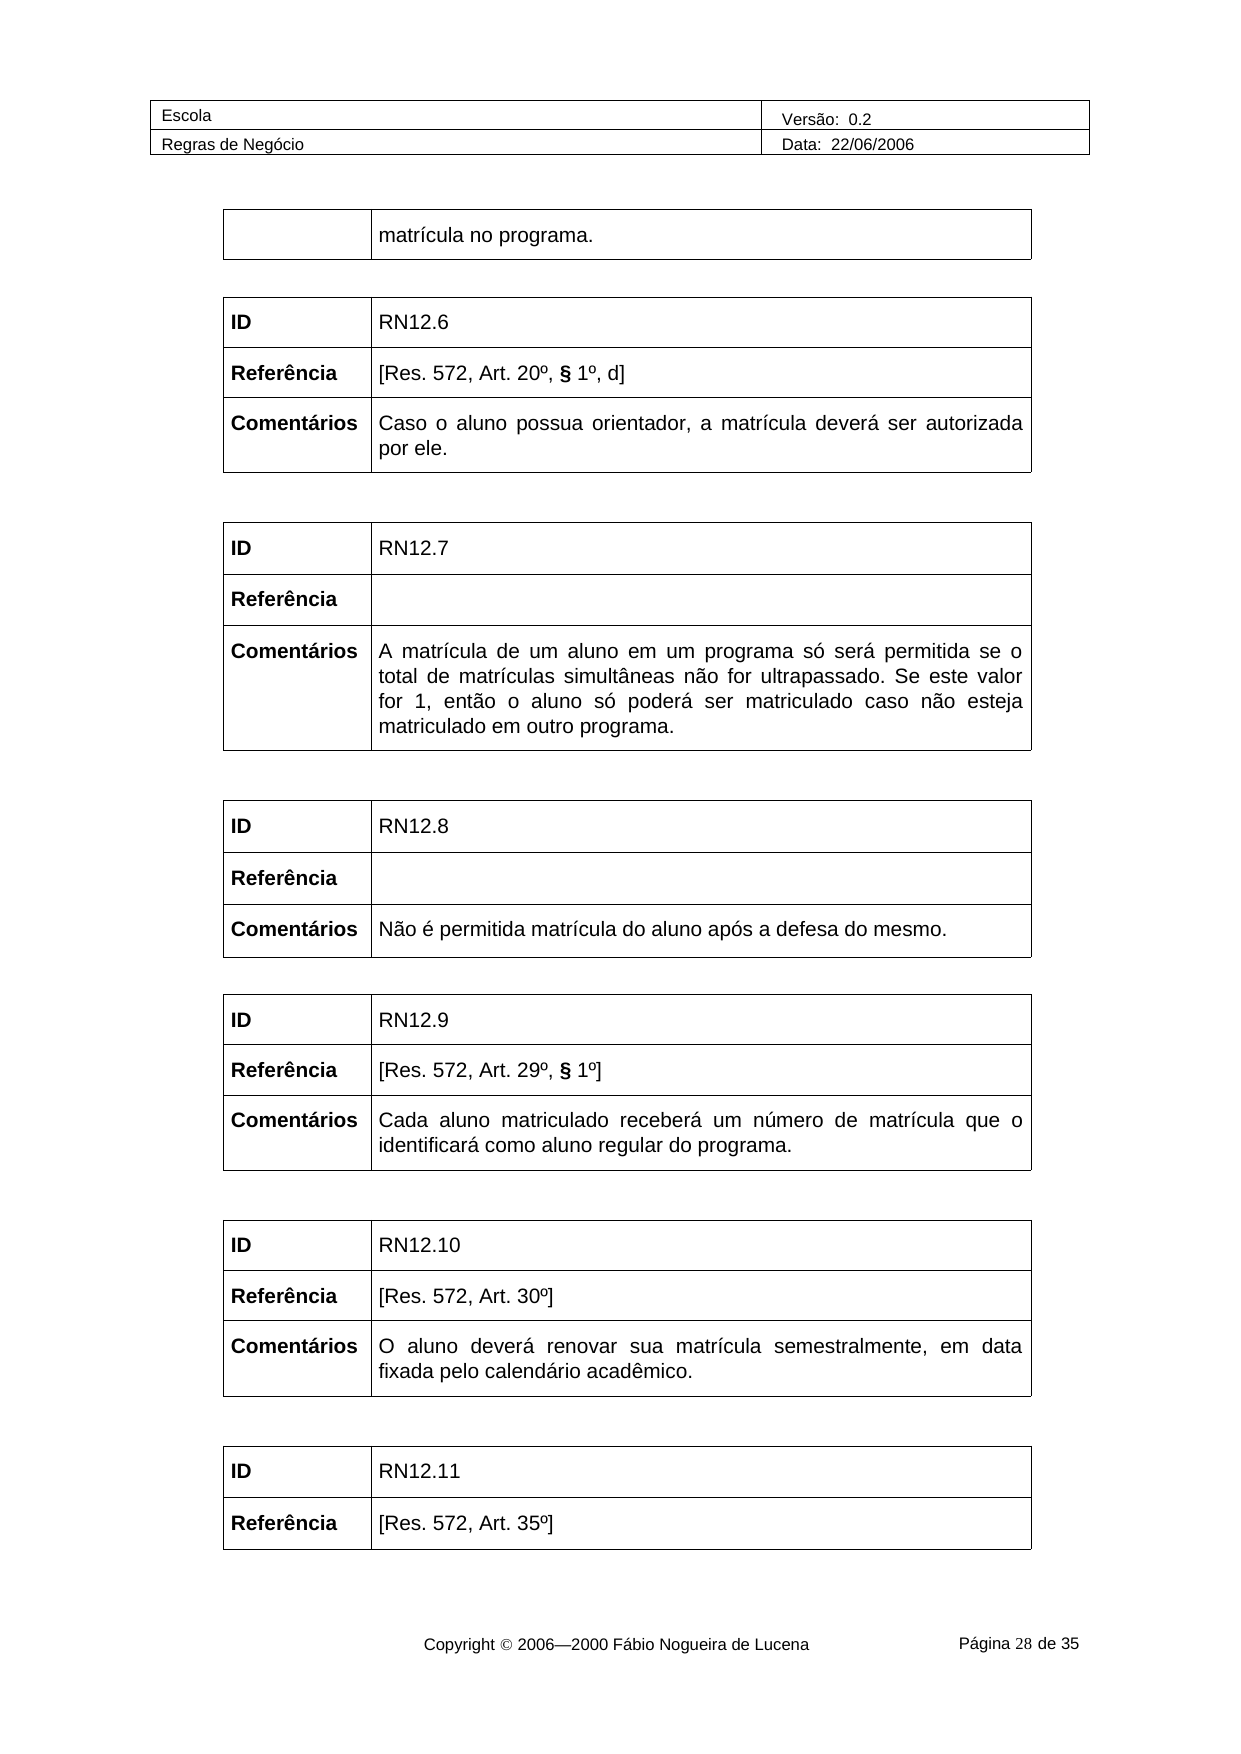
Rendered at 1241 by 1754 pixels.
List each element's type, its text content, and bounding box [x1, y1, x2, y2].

table_cell Comentários [224, 626, 371, 750]
table_cell Caso o aluno possua orientador, a matrícula deverá ser autorizada por ele. [372, 398, 1031, 472]
table_cell Comentários [224, 905, 371, 957]
table_header ID [224, 1447, 371, 1497]
table_cell O aluno deverá renovar sua matrícula semestralmente, em data fixada pelo calendário acadêmico. [372, 1321, 1031, 1396]
table_cell Referência [224, 853, 371, 903]
table_header ID [224, 995, 371, 1044]
table_header RN12.10 [372, 1221, 1031, 1270]
table_cell [Res. 572, Art. 29º, § 1º] [372, 1045, 1031, 1094]
table_header RN12.9 [372, 995, 1031, 1044]
table_header RN12.6 [372, 298, 1031, 347]
table_cell matrícula no programa. [372, 210, 1031, 259]
table_header ID [224, 801, 371, 852]
table_header ID [224, 298, 371, 347]
table_cell Referência [224, 575, 371, 625]
table_header RN12.11 [372, 1447, 1031, 1497]
table_header ID [224, 1221, 371, 1270]
table_cell Referência [224, 1271, 371, 1320]
table_cell [Res. 572, Art. 30º] [372, 1271, 1031, 1320]
table_cell Referência [224, 1498, 371, 1549]
table_cell [372, 575, 1031, 625]
table_cell A matrícula de um aluno em um programa só será permitida se o total de matrículas simultâneas não for ultrapassado. Se este valor for 1, então o aluno só poderá ser matriculado caso não esteja matriculado em outro programa. [372, 626, 1031, 750]
table_cell Comentários [224, 1096, 371, 1169]
table_header RN12.7 [372, 523, 1031, 573]
table_cell Cada aluno matriculado receberá um número de matrícula que o identificará como aluno regular do programa. [372, 1096, 1031, 1169]
table_cell Comentários [224, 1321, 371, 1396]
table_header ID [224, 523, 371, 573]
table_cell Não é permitida matrícula do aluno após a defesa do mesmo. [372, 905, 1031, 957]
table_cell Referência [224, 1045, 371, 1094]
table_cell [372, 853, 1031, 903]
table_header RN12.8 [372, 801, 1031, 852]
table_cell Comentários [224, 398, 371, 472]
table_cell [Res. 572, Art. 20º, § 1º, d] [372, 348, 1031, 397]
table_cell [Res. 572, Art. 35º] [372, 1498, 1031, 1549]
table_cell [224, 210, 371, 259]
table_cell Referência [224, 348, 371, 397]
